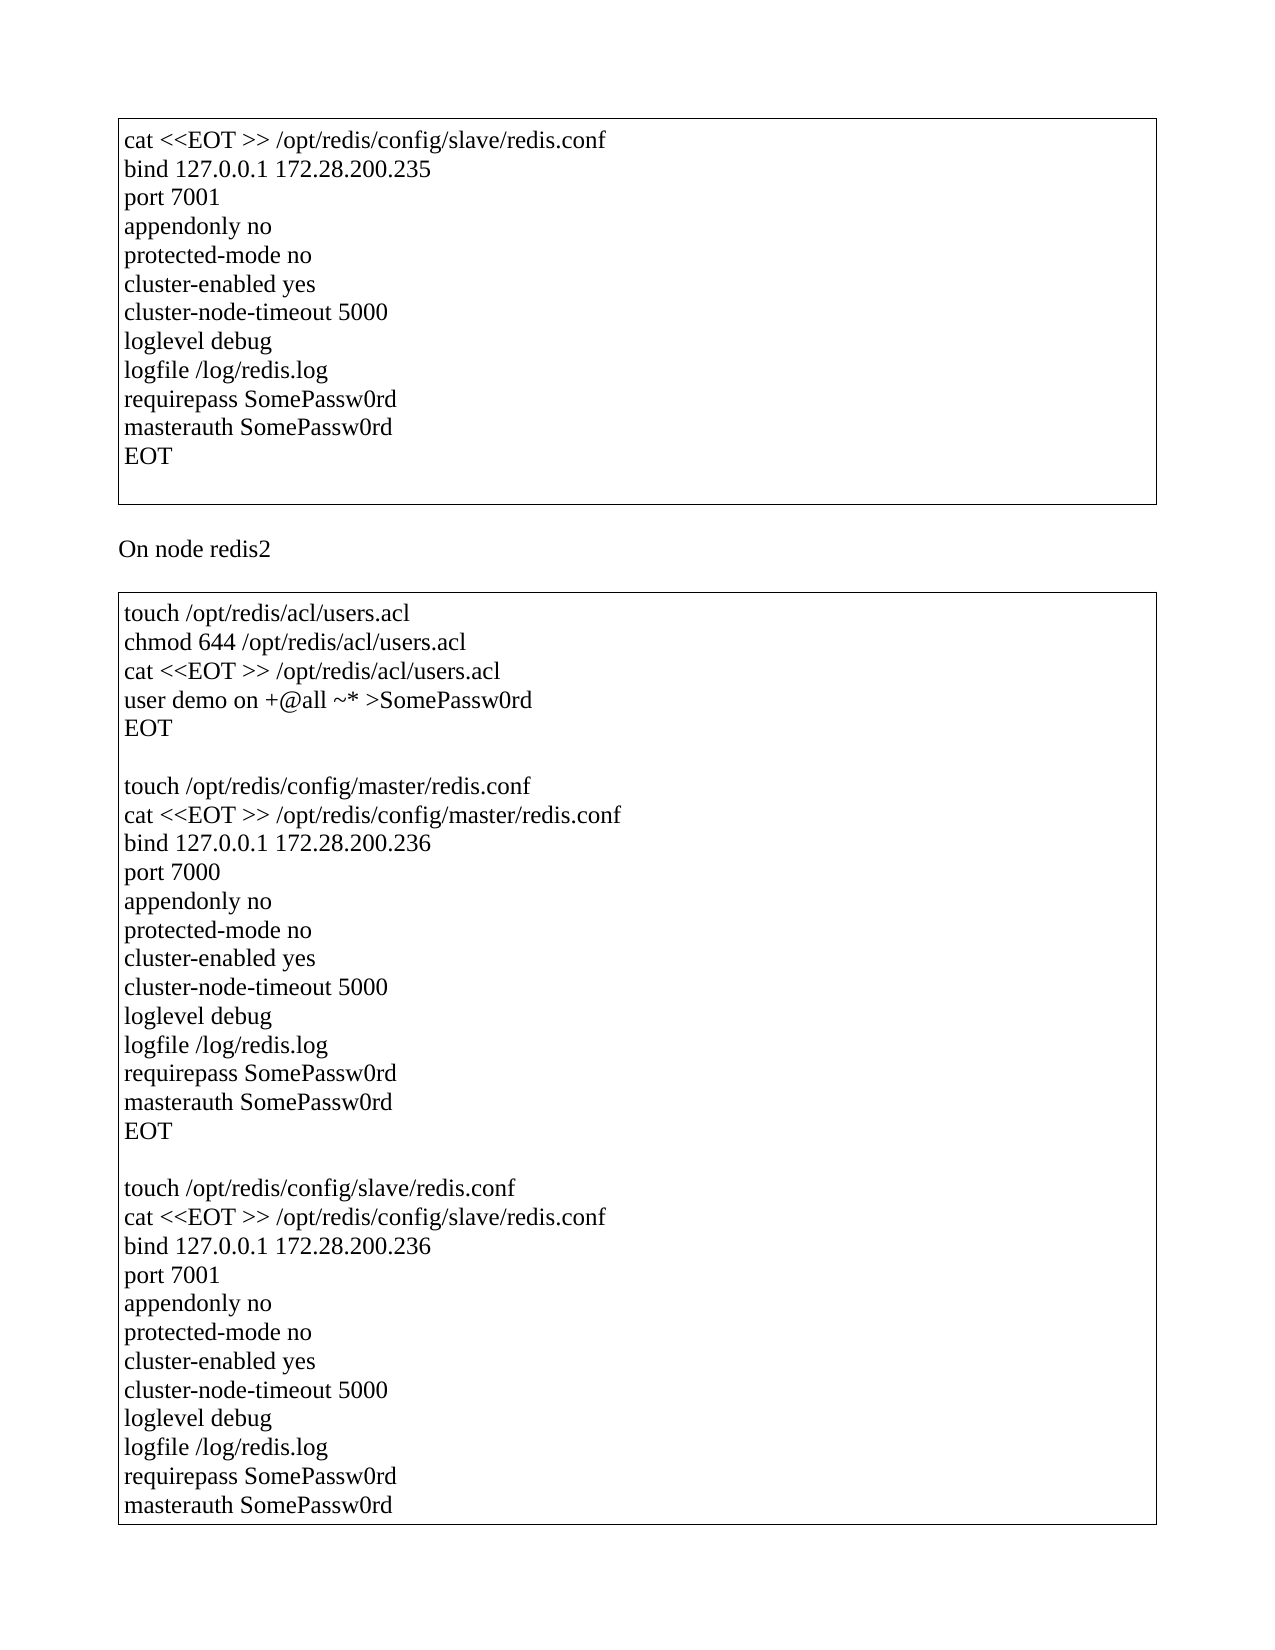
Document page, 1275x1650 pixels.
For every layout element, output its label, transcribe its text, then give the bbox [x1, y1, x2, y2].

table_header touch /opt/redis/acl/users.acl chmod 644 /opt/redis/acl/users.acl cat <<EOT >> /opt/redis/acl/users.acl user demo on +@all ~* >SomePassw0rd EOT touch /opt/redis/config/master/redis.conf cat <<EOT >> /opt/redis/config/master/redis.conf bind 127.0.0.1 172.28.200.236 port 7000 appendonly no protected-mode no cluster-enabled yes cluster-node-timeout 5000 loglevel debug logfile /log/redis.log requirepass SomePassw0rd masterauth SomePassw0rd EOT touch /opt/redis/config/slave/redis.conf cat <<EOT >> /opt/redis/config/slave/redis.conf bind 127.0.0.1 172.28.200.236 port 7001 appendonly no protected-mode no cluster-enabled yes cluster-node-timeout 5000 loglevel debug logfile /log/redis.log requirepass SomePassw0rd masterauth SomePassw0rd [119, 593, 1156, 1524]
text On node redis2 [118, 534, 1157, 563]
table_header cat <<EOT >> /opt/redis/config/slave/redis.conf bind 127.0.0.1 172.28.200.235 port 7001 appendonly no protected-mode no cluster-enabled yes cluster-node-timeout 5000 loglevel debug logfile /log/redis.log requirepass SomePassw0rd masterauth SomePassw0rd EOT [119, 119, 1156, 504]
